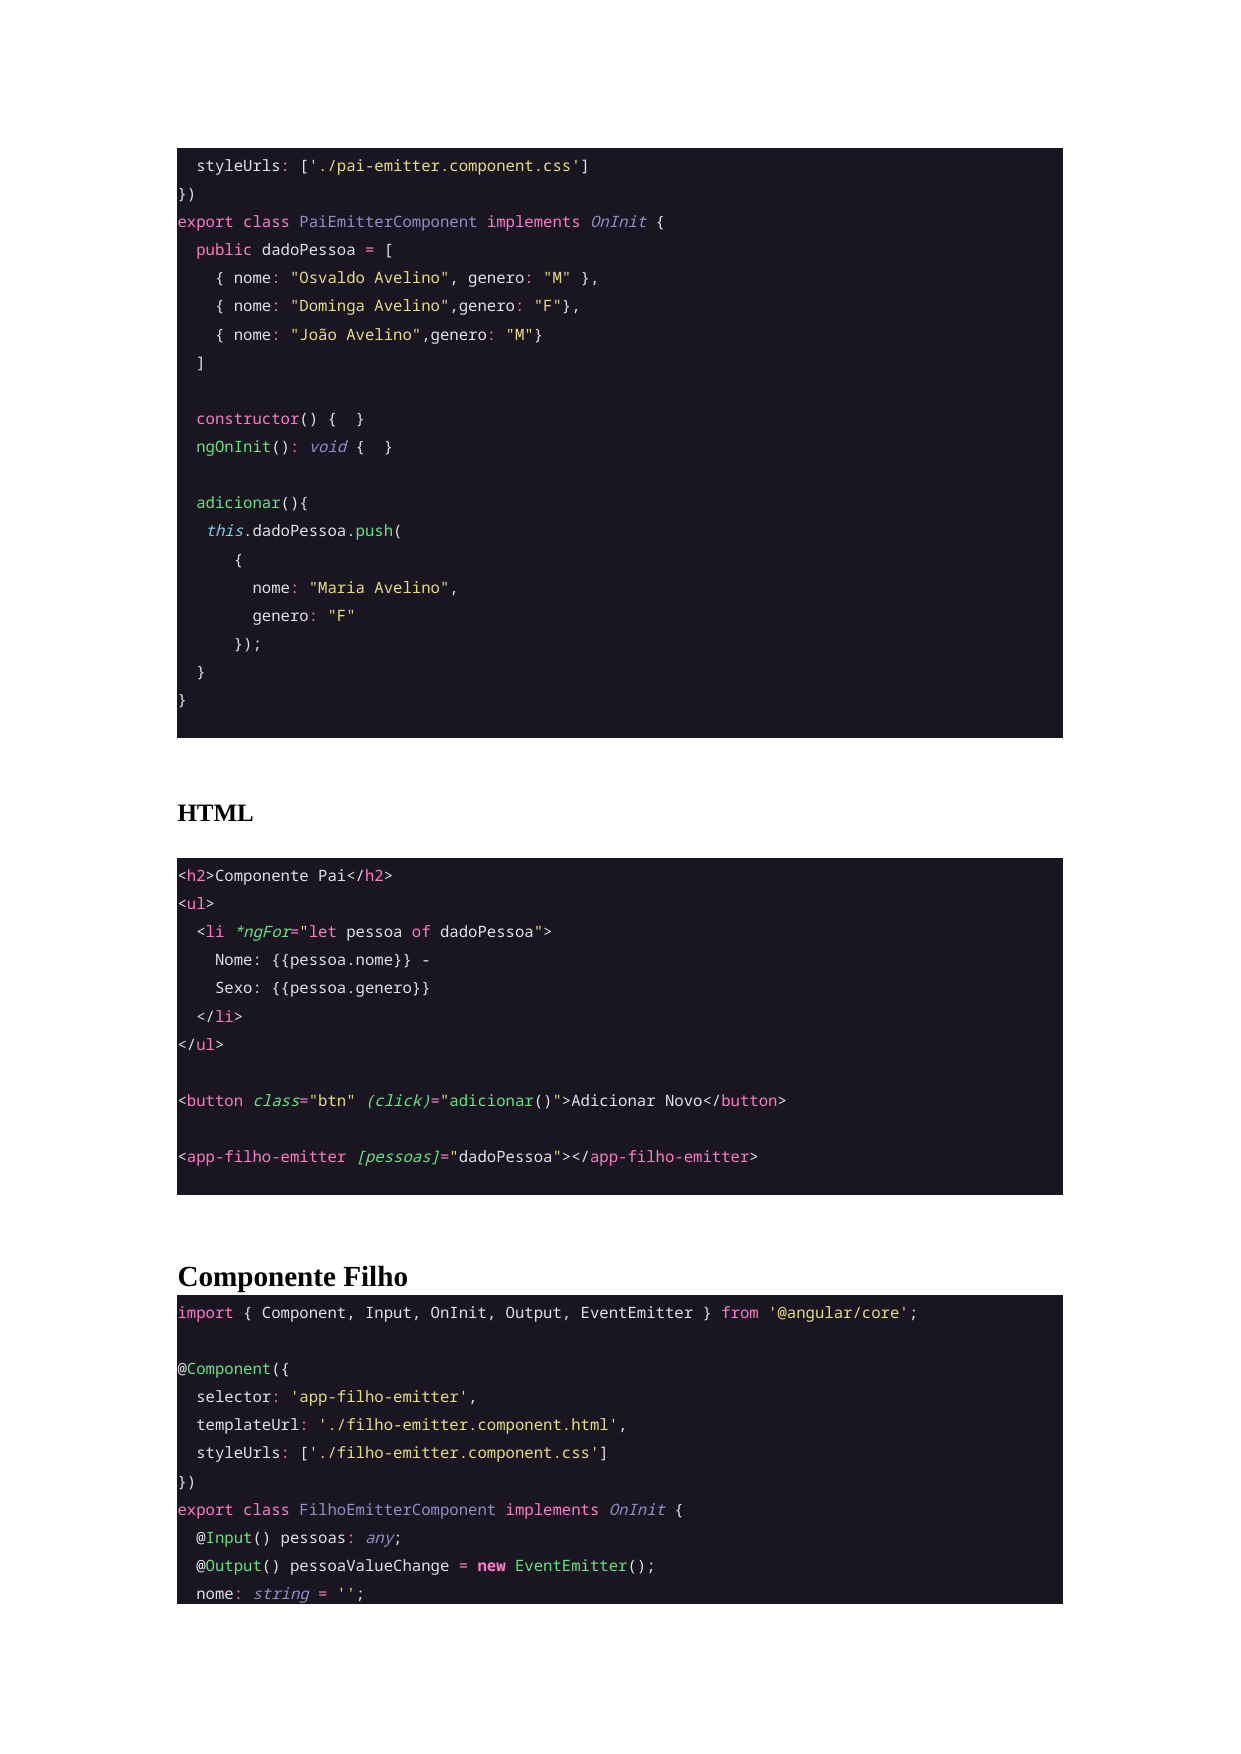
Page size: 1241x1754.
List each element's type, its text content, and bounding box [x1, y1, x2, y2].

text styleUrls: ['./filho-emitter.component.css'] [177, 1435, 1063, 1463]
text this.dadoPessoa.push( [177, 513, 1063, 541]
text { nome: "Dominga Avelino",genero: "F"}, [177, 288, 1063, 316]
text </ul> [177, 1027, 1063, 1055]
text Nome: {{pessoa.nome}} - [177, 942, 1063, 970]
text <li *ngFor="let pessoa of dadoPessoa"> [177, 914, 1063, 942]
text @Output() pessoaValueChange = new EventEmitter(); [177, 1548, 1063, 1576]
text </li> [177, 998, 1063, 1027]
text selector: 'app-filho-emitter', [177, 1379, 1063, 1407]
text ngOnInit(): void { } [177, 429, 1063, 457]
text public dadoPessoa = [ [177, 232, 1063, 260]
subtitle Componente Filho [177, 1259, 1063, 1293]
text }) [177, 176, 1063, 204]
text adicionar(){ [177, 485, 1063, 513]
text @Input() pessoas: any; [177, 1520, 1063, 1548]
text styleUrls: ['./pai-emitter.component.css'] [177, 148, 1063, 176]
text export class FilhoEmitterComponent implements OnInit { [177, 1492, 1063, 1520]
text }); [177, 626, 1063, 654]
text } [177, 682, 1063, 710]
text genero: "F" [177, 598, 1063, 626]
text <button class="btn" (click)="adicionar()">Adicionar Novo</button> [177, 1083, 1063, 1111]
text @Component({ [177, 1351, 1063, 1379]
text { [177, 541, 1063, 569]
text constructor() { } [177, 401, 1063, 429]
text } [177, 654, 1063, 682]
text { nome: "Osvaldo Avelino", genero: "M" }, [177, 260, 1063, 288]
text <ul> [177, 886, 1063, 914]
text export class PaiEmitterComponent implements OnInit { [177, 204, 1063, 232]
text ] [177, 344, 1063, 373]
text templateUrl: './filho-emitter.component.html', [177, 1407, 1063, 1435]
text nome: "Maria Avelino", [177, 569, 1063, 598]
text import { Component, Input, OnInit, Output, EventEmitter } from '@angular/core'; [177, 1295, 1063, 1323]
text Sexo: {{pessoa.genero}} [177, 970, 1063, 998]
text <h2>Componente Pai</h2> [177, 858, 1063, 886]
text <app-filho-emitter [pessoas]="dadoPessoa"></app-filho-emitter> [177, 1139, 1063, 1167]
text }) [177, 1463, 1063, 1492]
text { nome: "João Avelino",genero: "M"} [177, 316, 1063, 344]
text HTML [177, 798, 1063, 827]
text nome: string = ''; [177, 1576, 1063, 1604]
